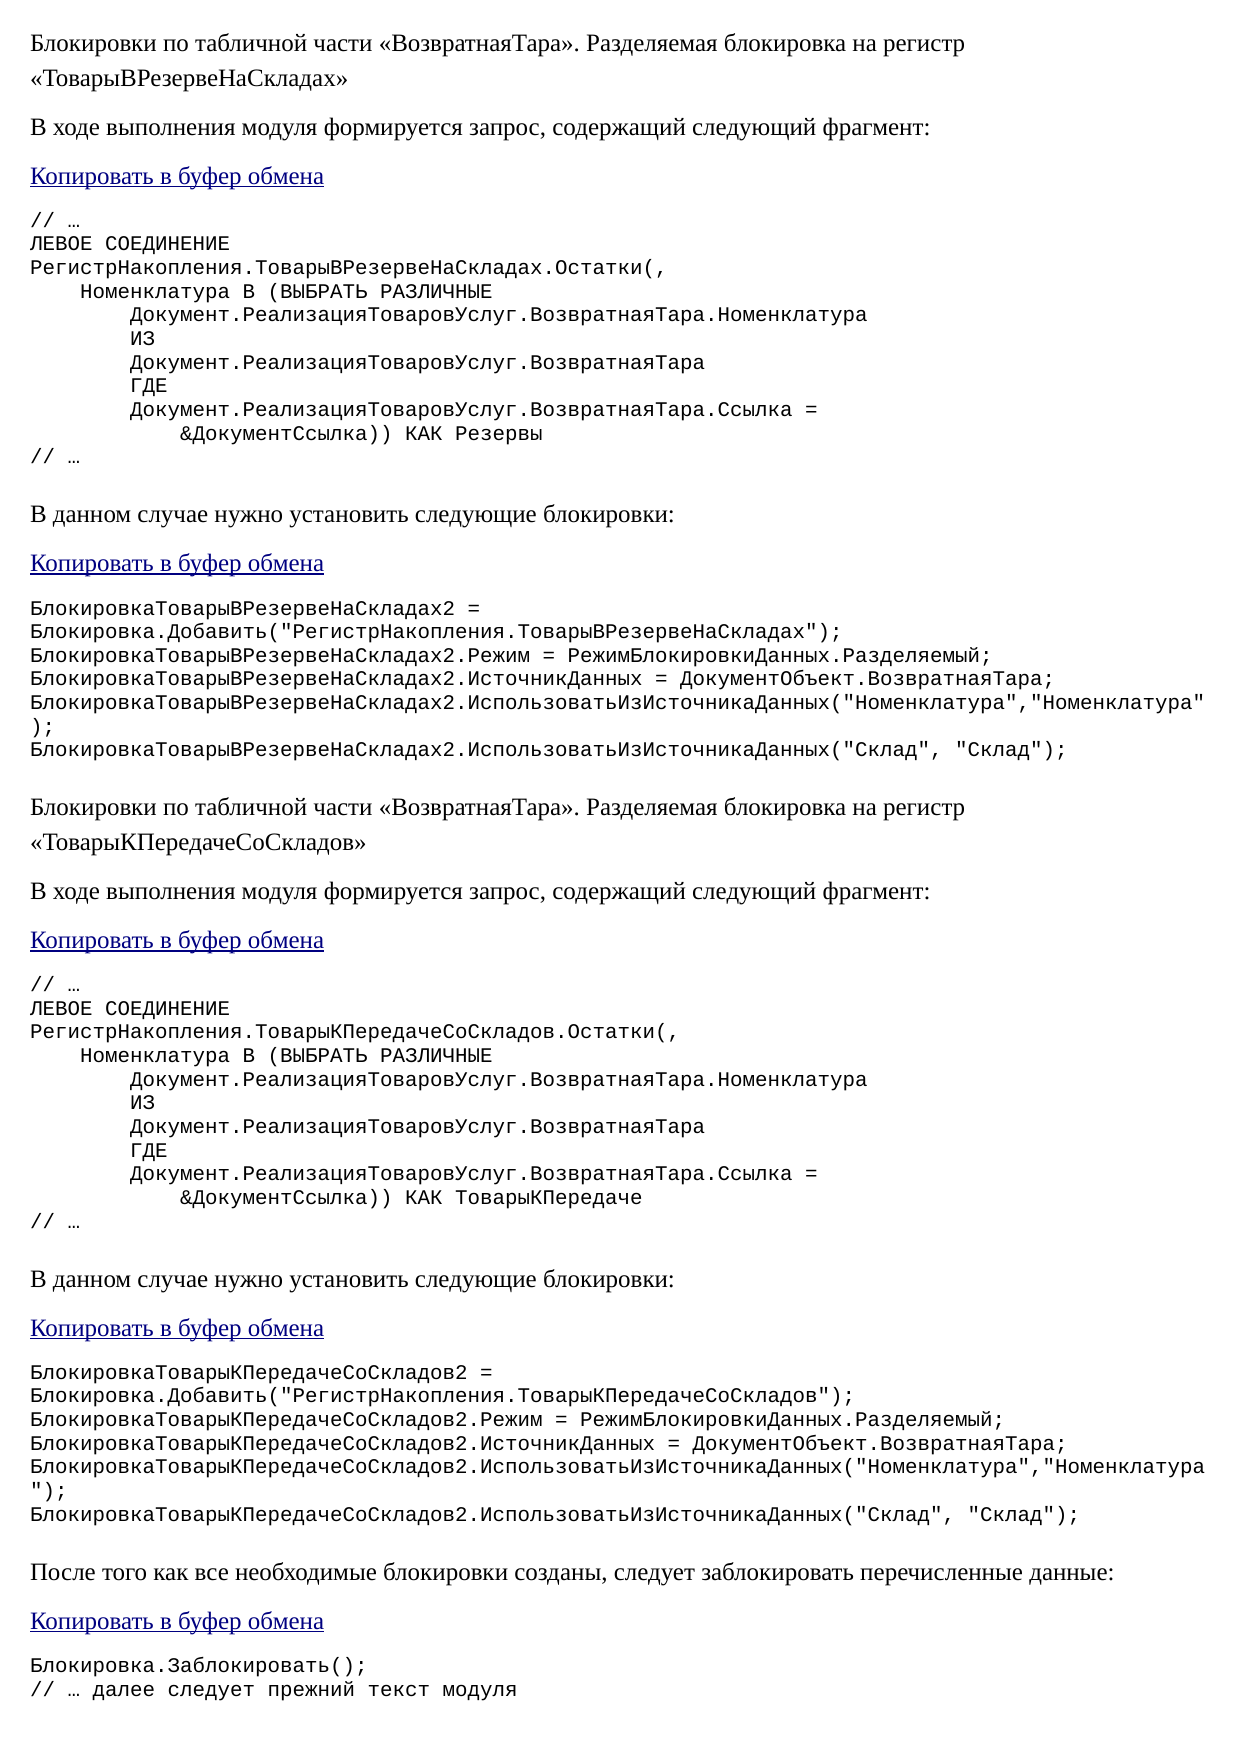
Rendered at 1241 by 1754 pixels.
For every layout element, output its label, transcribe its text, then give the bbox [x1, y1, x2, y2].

text Документ.РеализацияТоваровУслуг.ВозвратнаяТара.Номенклатура [30, 1069, 1211, 1092]
text БлокировкаТоварыВРезервеНаСкладах2.ИспользоватьИзИсточникаДанных("Склад", "Склад"); [30, 739, 1211, 763]
text Номенклатура В (ВЫБРАТЬ РАЗЛИЧНЫЕ [30, 1045, 1211, 1069]
text ЛЕВОЕ СОЕДИНЕНИЕ [30, 998, 1211, 1021]
text Блокировки по табличной части «ВозвратнаяТара». Разделяемая блокировка на регистр «ТоварыКПередачеСоСкладов» [30, 792, 1211, 856]
text // … [30, 974, 1211, 998]
text ГДЕ [30, 1140, 1211, 1163]
text Документ.РеализацияТоваровУслуг.ВозвратнаяТара [30, 352, 1211, 375]
text БлокировкаТоварыВРезервеНаСкладах2 = Блокировка.Добавить("РегистрНакопления.ТоварыВРезервеНаСкладах"); [30, 597, 1211, 645]
text БлокировкаТоварыВРезервеНаСкладах2.Режим = РежимБлокировкиДанных.Разделяемый; [30, 645, 1211, 668]
text Документ.РеализацияТоваровУслуг.ВозвратнаяТара.Ссылка = [30, 1163, 1211, 1187]
text Копировать в буфер обмена [30, 548, 1211, 577]
text // … [30, 446, 1211, 470]
text Документ.РеализацияТоваровУслуг.ВозвратнаяТара.Номенклатура [30, 304, 1211, 328]
text БлокировкаТоварыВРезервеНаСкладах2.ИсточникДанных = ДокументОбъект.ВозвратнаяТара; [30, 668, 1211, 692]
text ИЗ [30, 328, 1211, 352]
text РегистрНакопления.ТоварыВРезервеНаСкладах.Остатки(, [30, 257, 1211, 281]
text В ходе выполнения модуля формируется запрос, содержащий следующий фрагмент: [30, 112, 1211, 140]
text Копировать в буфер обмена [30, 1606, 1211, 1635]
text В данном случае нужно установить следующие блокировки: [30, 499, 1211, 528]
text БлокировкаТоварыКПередачеСоСкладов2.ИсточникДанных = ДокументОбъект.ВозвратнаяТара; [30, 1433, 1211, 1456]
text // … [30, 210, 1211, 233]
text БлокировкаТоварыКПередачеСоСкладов2.ИспользоватьИзИсточникаДанных("Номенклатура","Номенклатура"); [30, 1456, 1211, 1504]
text Копировать в буфер обмена [30, 1313, 1211, 1342]
text ГДЕ [30, 375, 1211, 399]
text // … [30, 1211, 1211, 1234]
text Блокировка.Заблокировать(); [30, 1655, 1211, 1679]
text БлокировкаТоварыКПередачеСоСкладов2.ИспользоватьИзИсточникаДанных("Склад", "Склад"); [30, 1504, 1211, 1527]
text В данном случае нужно установить следующие блокировки: [30, 1264, 1211, 1292]
text БлокировкаТоварыКПередачеСоСкладов2 = Блокировка.Добавить("РегистрНакопления.ТоварыКПередачеСоСкладов"); [30, 1362, 1211, 1409]
text БлокировкаТоварыВРезервеНаСкладах2.ИспользоватьИзИсточникаДанных("Номенклатура","Номенклатура"); [30, 692, 1211, 739]
text Документ.РеализацияТоваровУслуг.ВозвратнаяТара [30, 1116, 1211, 1140]
text &ДокументСсылка)) КАК ТоварыКПередаче [30, 1187, 1211, 1211]
text Копировать в буфер обмена [30, 925, 1211, 954]
text БлокировкаТоварыКПередачеСоСкладов2.Режим = РежимБлокировкиДанных.Разделяемый; [30, 1409, 1211, 1433]
text Документ.РеализацияТоваровУслуг.ВозвратнаяТара.Ссылка = [30, 399, 1211, 423]
text Копировать в буфер обмена [30, 161, 1211, 189]
text В ходе выполнения модуля формируется запрос, содержащий следующий фрагмент: [30, 876, 1211, 905]
text РегистрНакопления.ТоварыКПередачеСоСкладов.Остатки(, [30, 1021, 1211, 1045]
text Блокировки по табличной части «ВозвратнаяТара». Разделяемая блокировка на регистр «ТоварыВРезервеНаСкладах» [30, 28, 1211, 91]
text Номенклатура В (ВЫБРАТЬ РАЗЛИЧНЫЕ [30, 281, 1211, 304]
text // … далее следует прежний текст модуля [30, 1679, 1211, 1702]
text После того как все необходимые блокировки созданы, следует заблокировать перечисленные данные: [30, 1557, 1211, 1586]
text ЛЕВОЕ СОЕДИНЕНИЕ [30, 233, 1211, 257]
text ИЗ [30, 1092, 1211, 1116]
text &ДокументСсылка)) КАК Резервы [30, 423, 1211, 446]
